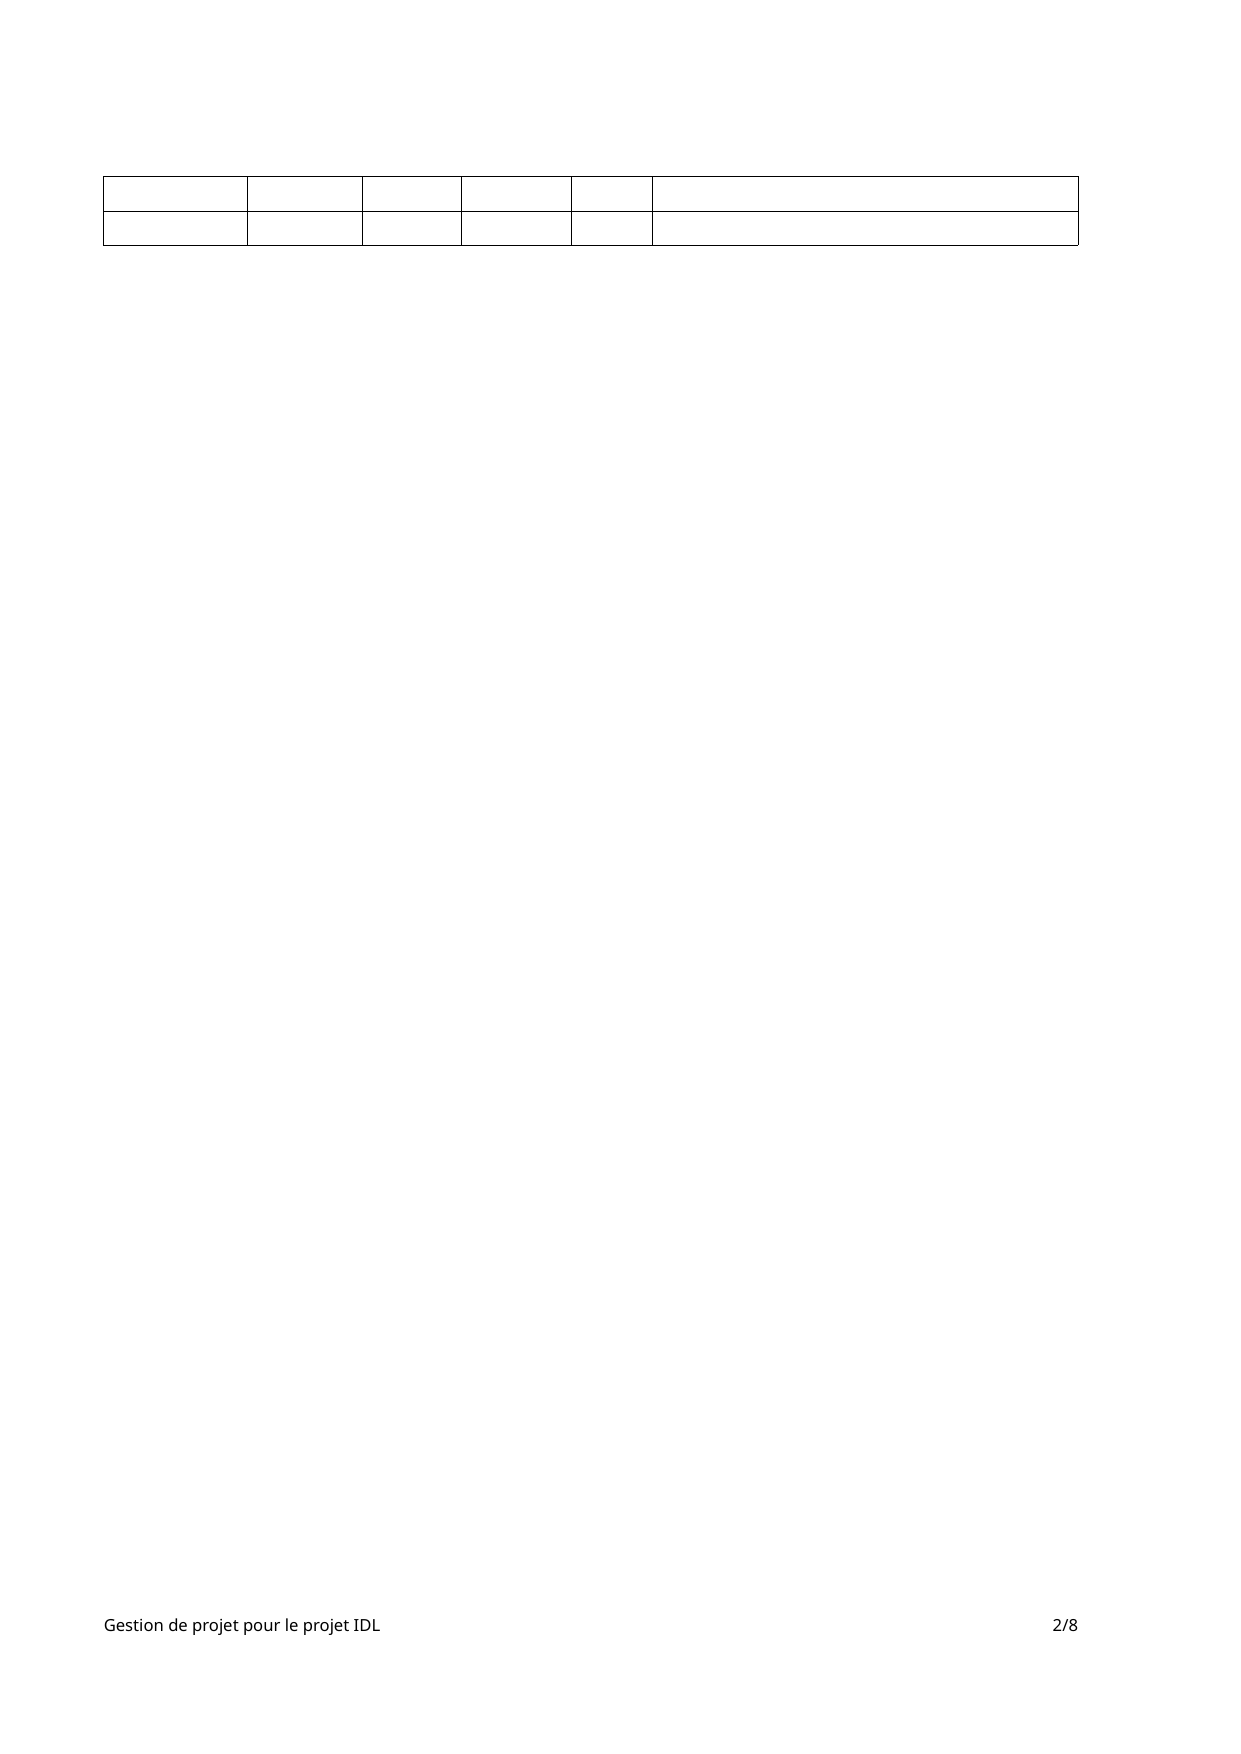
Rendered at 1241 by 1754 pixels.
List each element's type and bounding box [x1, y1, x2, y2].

table_cell [653, 177, 1078, 211]
table_cell [462, 177, 571, 211]
table_cell [572, 177, 652, 211]
table_cell [363, 212, 461, 245]
table_cell [104, 177, 247, 211]
table_cell [248, 177, 362, 211]
table_cell [104, 212, 247, 245]
table_cell [248, 212, 362, 245]
table_cell [572, 212, 652, 245]
table_cell [462, 212, 571, 245]
table_cell [363, 177, 461, 211]
table_cell [653, 212, 1078, 245]
